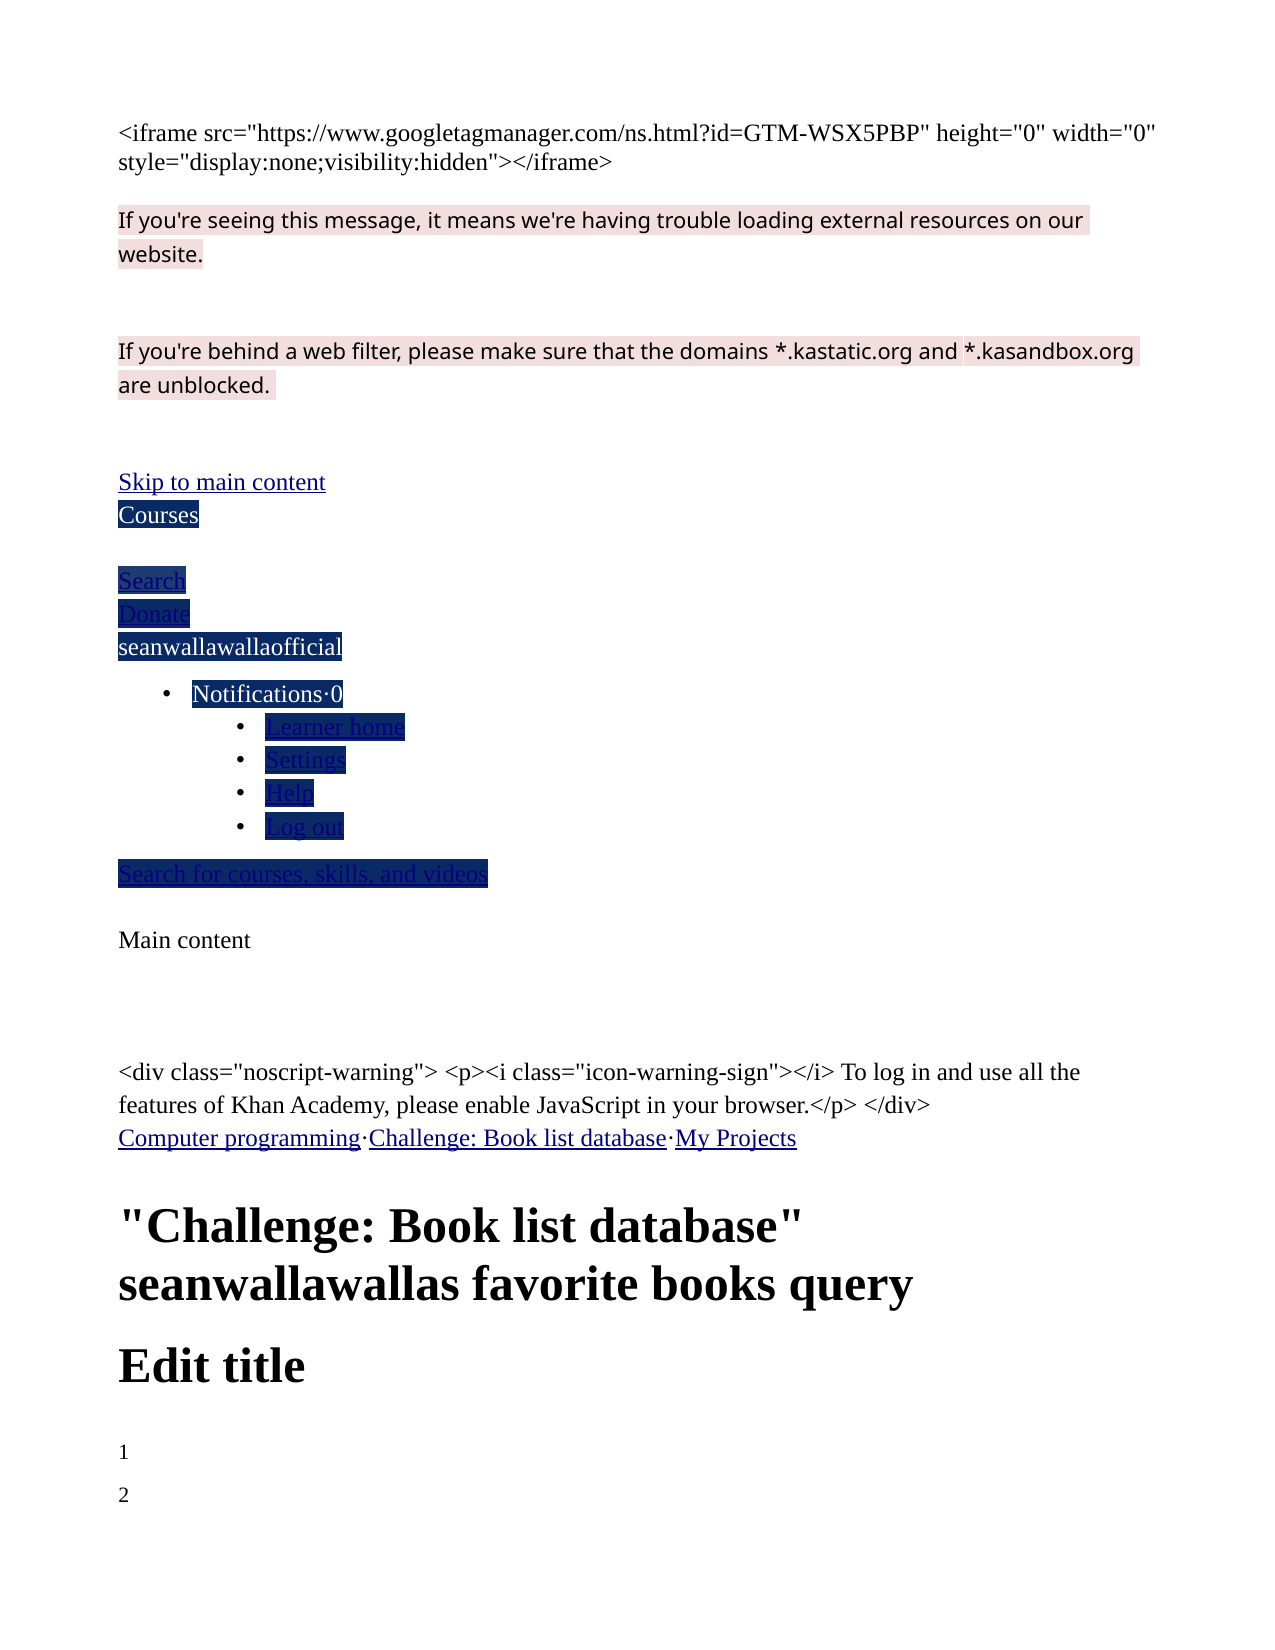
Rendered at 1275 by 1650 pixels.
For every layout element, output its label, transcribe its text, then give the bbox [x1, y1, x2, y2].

text If you're behind a web filter, please make sure that the domains *.kastatic.org and *.kasandbox.org are unblocked. [118, 336, 1157, 400]
list Settings [236, 746, 1157, 774]
text 2 [118, 1482, 1157, 1508]
text Computer programming·Challenge: Book list database·My Projects [118, 1123, 1157, 1152]
text Courses [118, 500, 1157, 528]
text Main content [118, 925, 1157, 954]
list Learner home [236, 712, 1157, 741]
text Search [118, 566, 1157, 594]
text <iframe src="https://www.googletagmanager.com/ns.html?id=GTM-WSX5PBP" height="0" width="0" style="display:none;visibility:hidden"></iframe> [118, 118, 1157, 176]
text Search for courses, skills, and videos [118, 859, 1157, 888]
list Help [236, 778, 1157, 807]
text If you're seeing this message, it means we're having trouble loading external resources on our website. [118, 205, 1157, 269]
subtitle Edit title [118, 1336, 1157, 1393]
text 1 [118, 1439, 1157, 1464]
text Donate [118, 599, 1157, 628]
text Skip to main content [118, 467, 1157, 496]
text seanwallawallaofficial [118, 632, 1157, 661]
list Notifications·0 [162, 679, 1157, 708]
subtitle "Challenge: Book list database" seanwallawallas favorite books query [118, 1196, 1157, 1311]
list Log out [236, 812, 1157, 840]
text <div class="noscript-warning"> <p><i class="icon-warning-sign"></i> To log in and use all the features of Khan Academy, please enable JavaScript in your browser.</p> </div> [118, 1057, 1157, 1119]
